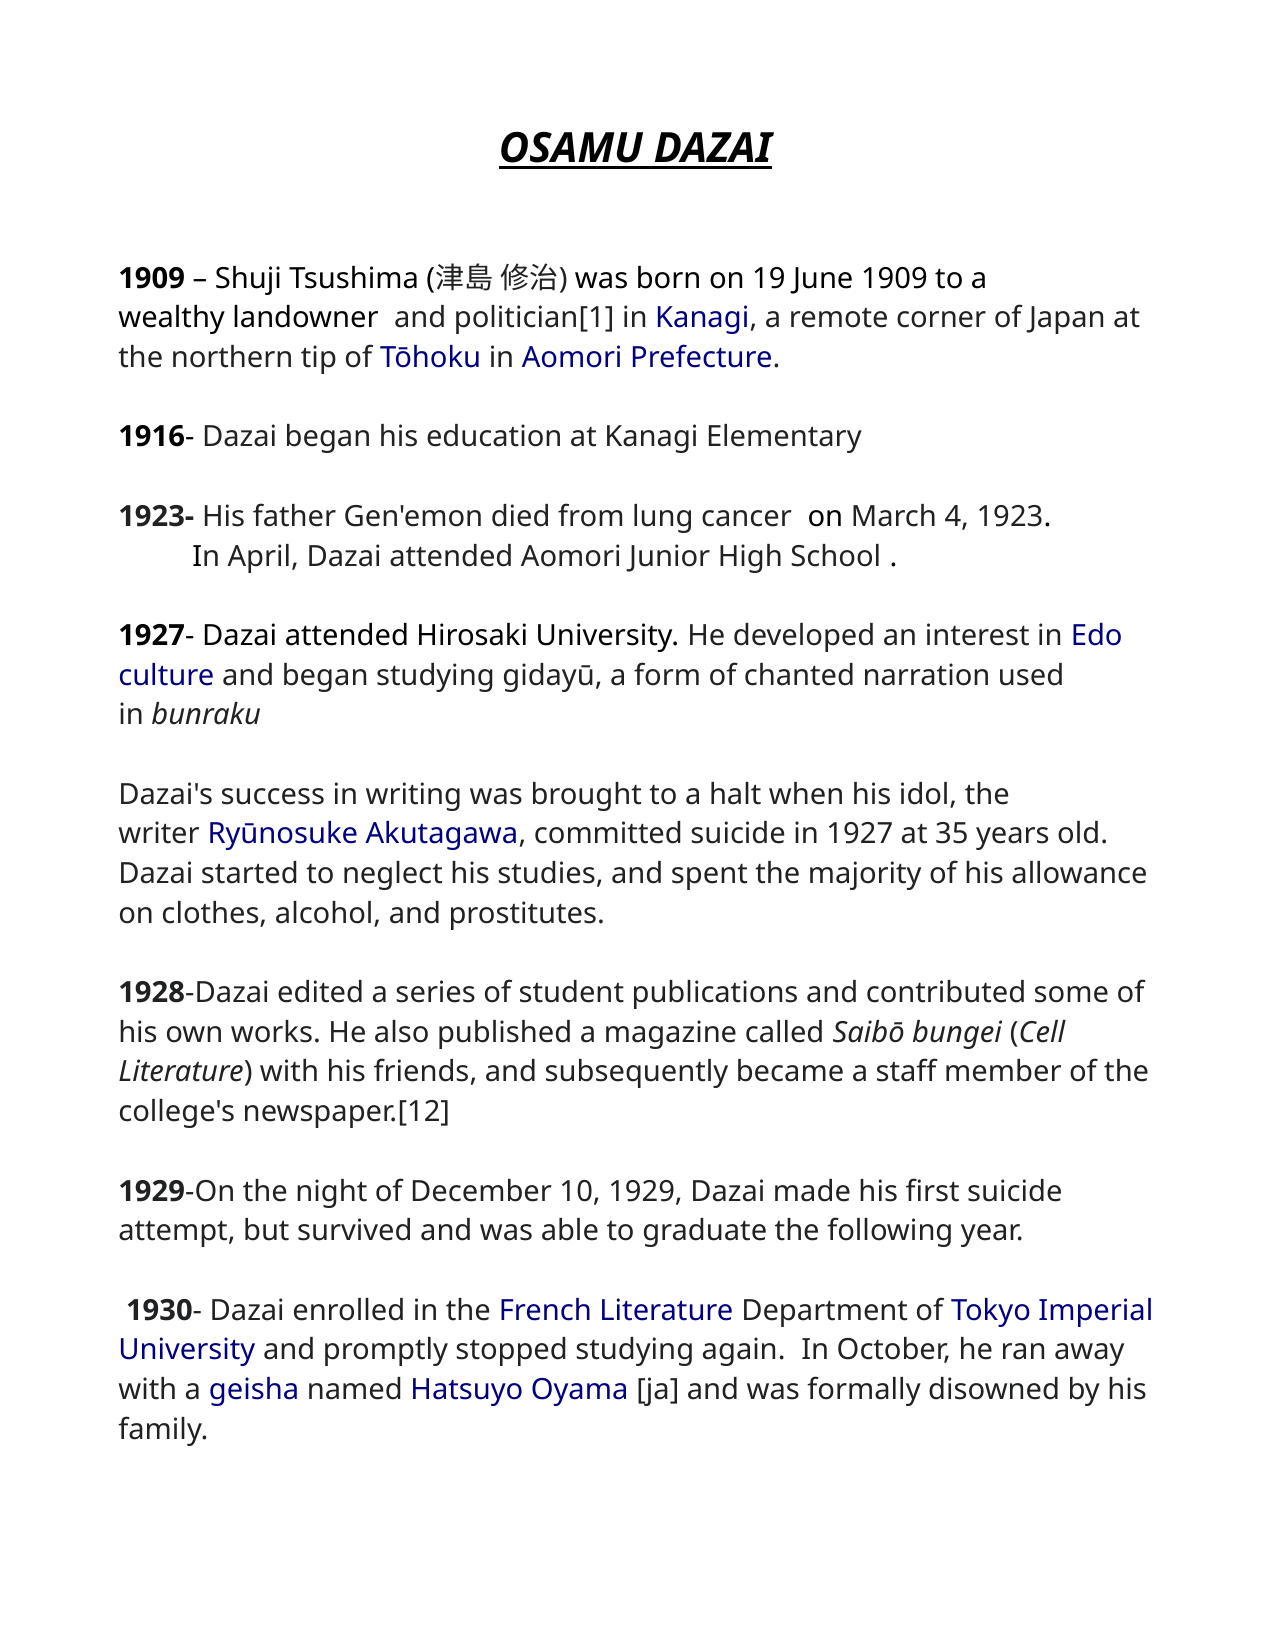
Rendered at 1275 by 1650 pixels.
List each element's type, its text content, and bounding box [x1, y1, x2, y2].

text 1916- Dazai began his education at Kanagi Elementary [118, 416, 1157, 455]
text 1923- His father Gen'emon died from lung cancer on March 4, 1923. [118, 495, 1157, 535]
text In April, Dazai attended Aomori Junior High School . [118, 535, 1157, 574]
text 1930- Dazai enrolled in the French Literature Department of Tokyo Imperial University and promptly stopped studying again. In October, he ran away with a geisha named Hatsuyo Oyama [ja] and was formally disowned by his family. [118, 1289, 1157, 1448]
text 1928-Dazai edited a series of student publications and contributed some of his own works. He also published a magazine called Saibō bungei (Cell Literature) with his friends, and subsequently became a staff member of the college's newspaper.[12] [118, 971, 1157, 1130]
text 1909 – Shuji Tsushima (津島 修治) was born on 19 June 1909 to a [118, 254, 1157, 297]
text wealthy landowner and politician[1] in Kanagi, a remote corner of Japan at the northern tip of Tōhoku in Aomori Prefecture. [118, 297, 1157, 376]
text 1929-On the night of December 10, 1929, Dazai made his first suicide attempt, but survived and was able to graduate the following year. [118, 1170, 1157, 1249]
text OSAMU DAZAI [118, 118, 1157, 175]
text Dazai's success in writing was brought to a halt when his idol, the writer Ryūnosuke Akutagawa, committed suicide in 1927 at 35 years old. Dazai started to neglect his studies, and spent the majority of his allowance on clothes, alcohol, and prostitutes. [118, 773, 1157, 932]
text 1927- Dazai attended Hirosaki University. He developed an interest in Edo culture and began studying gidayū, a form of chanted narration used in bunraku [118, 614, 1157, 733]
